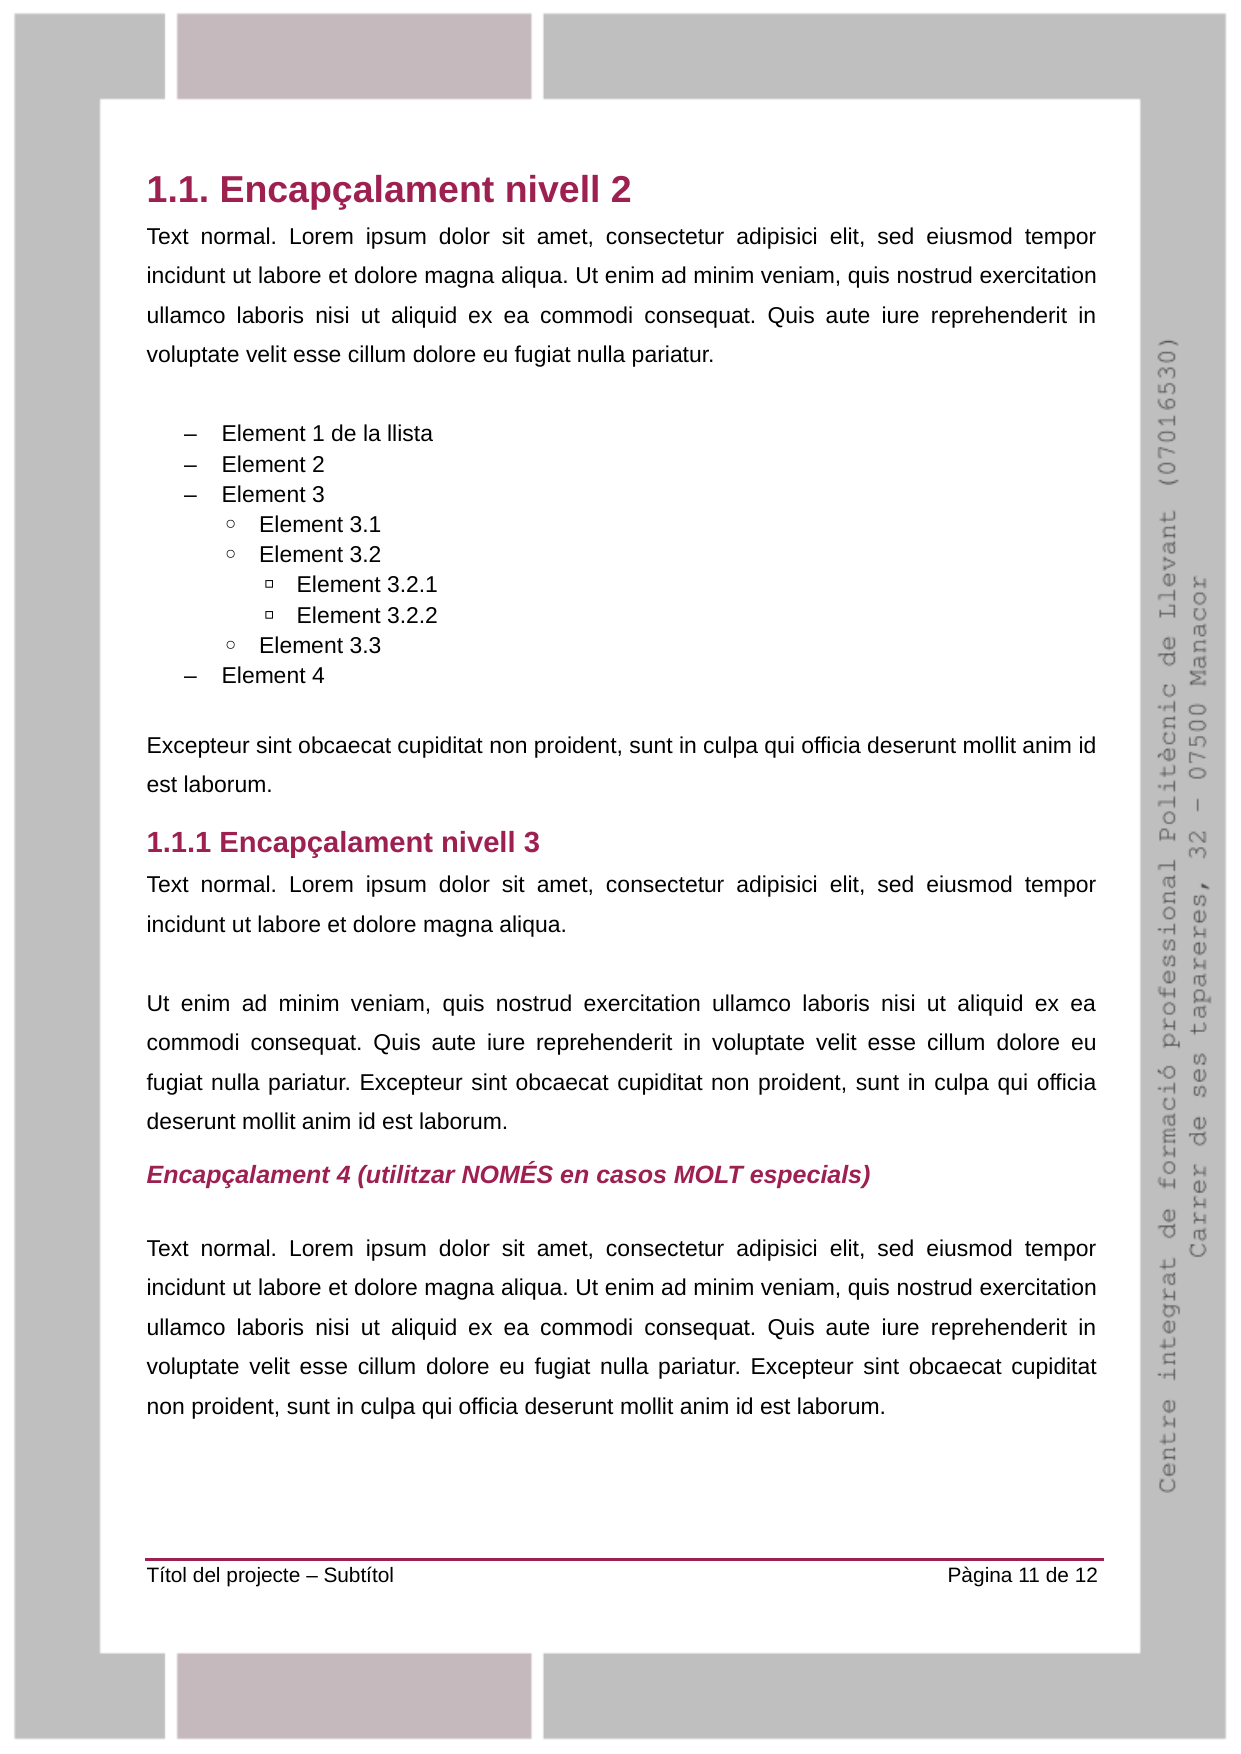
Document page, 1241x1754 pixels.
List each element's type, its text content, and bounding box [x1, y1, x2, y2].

list Element 2 [184, 451, 1098, 477]
text Excepteur sint obcaecat cupiditat non proident, sunt in culpa qui officia deserunt mollit anim id est laborum. [146, 732, 1098, 797]
subtitle 1.1. Encapçalament nivell 2 [146, 167, 1098, 210]
text Ut enim ad minim veniam, quis nostrud exercitation ullamco laboris nisi ut aliquid ex ea commodi consequat. Quis aute iure reprehenderit in voluptate velit esse cillum dolore eu fugiat nulla pariatur. Excepteur sint obcaecat cupiditat non proident, sunt in culpa qui officia deserunt mollit anim id est laborum. [146, 990, 1098, 1134]
list Element 3.2.2 [259, 602, 1098, 628]
picture [0, 0, 1241, 1754]
list Element 3.2.1 [259, 571, 1098, 598]
text Text normal. Lorem ipsum dolor sit amet, consectetur adipisici elit, sed eiusmod tempor incidunt ut labore et dolore magna aliqua. Ut enim ad minim veniam, quis nostrud exercitation ullamco laboris nisi ut aliquid ex ea commodi consequat. Quis aute iure reprehenderit in voluptate velit esse cillum dolore eu fugiat nulla pariatur. Excepteur sint obcaecat cupiditat non proident, sunt in culpa qui officia deserunt mollit anim id est laborum. [146, 1235, 1098, 1419]
list Element 3.2 [221, 541, 1098, 567]
list Element 3.3 [221, 632, 1098, 658]
list Element 3 [184, 481, 1098, 507]
subtitle 1.1.1 Encapçalament nivell 3 [146, 825, 1098, 859]
text Text normal. Lorem ipsum dolor sit amet, consectetur adipisici elit, sed eiusmod tempor incidunt ut labore et dolore magna aliqua. Ut enim ad minim veniam, quis nostrud exercitation ullamco laboris nisi ut aliquid ex ea commodi consequat. Quis aute iure reprehenderit in voluptate velit esse cillum dolore eu fugiat nulla pariatur. [146, 223, 1098, 368]
list Element 1 de la llista [184, 420, 1098, 447]
list Element 4 [184, 662, 1098, 688]
text Text normal. Lorem ipsum dolor sit amet, consectetur adipisici elit, sed eiusmod tempor incidunt ut labore et dolore magna aliqua. [146, 871, 1098, 937]
subtitle Encapçalament 4 (utilitzar NOMÉS en casos MOLT especials) [146, 1160, 1098, 1189]
list Element 3.1 [221, 511, 1098, 537]
